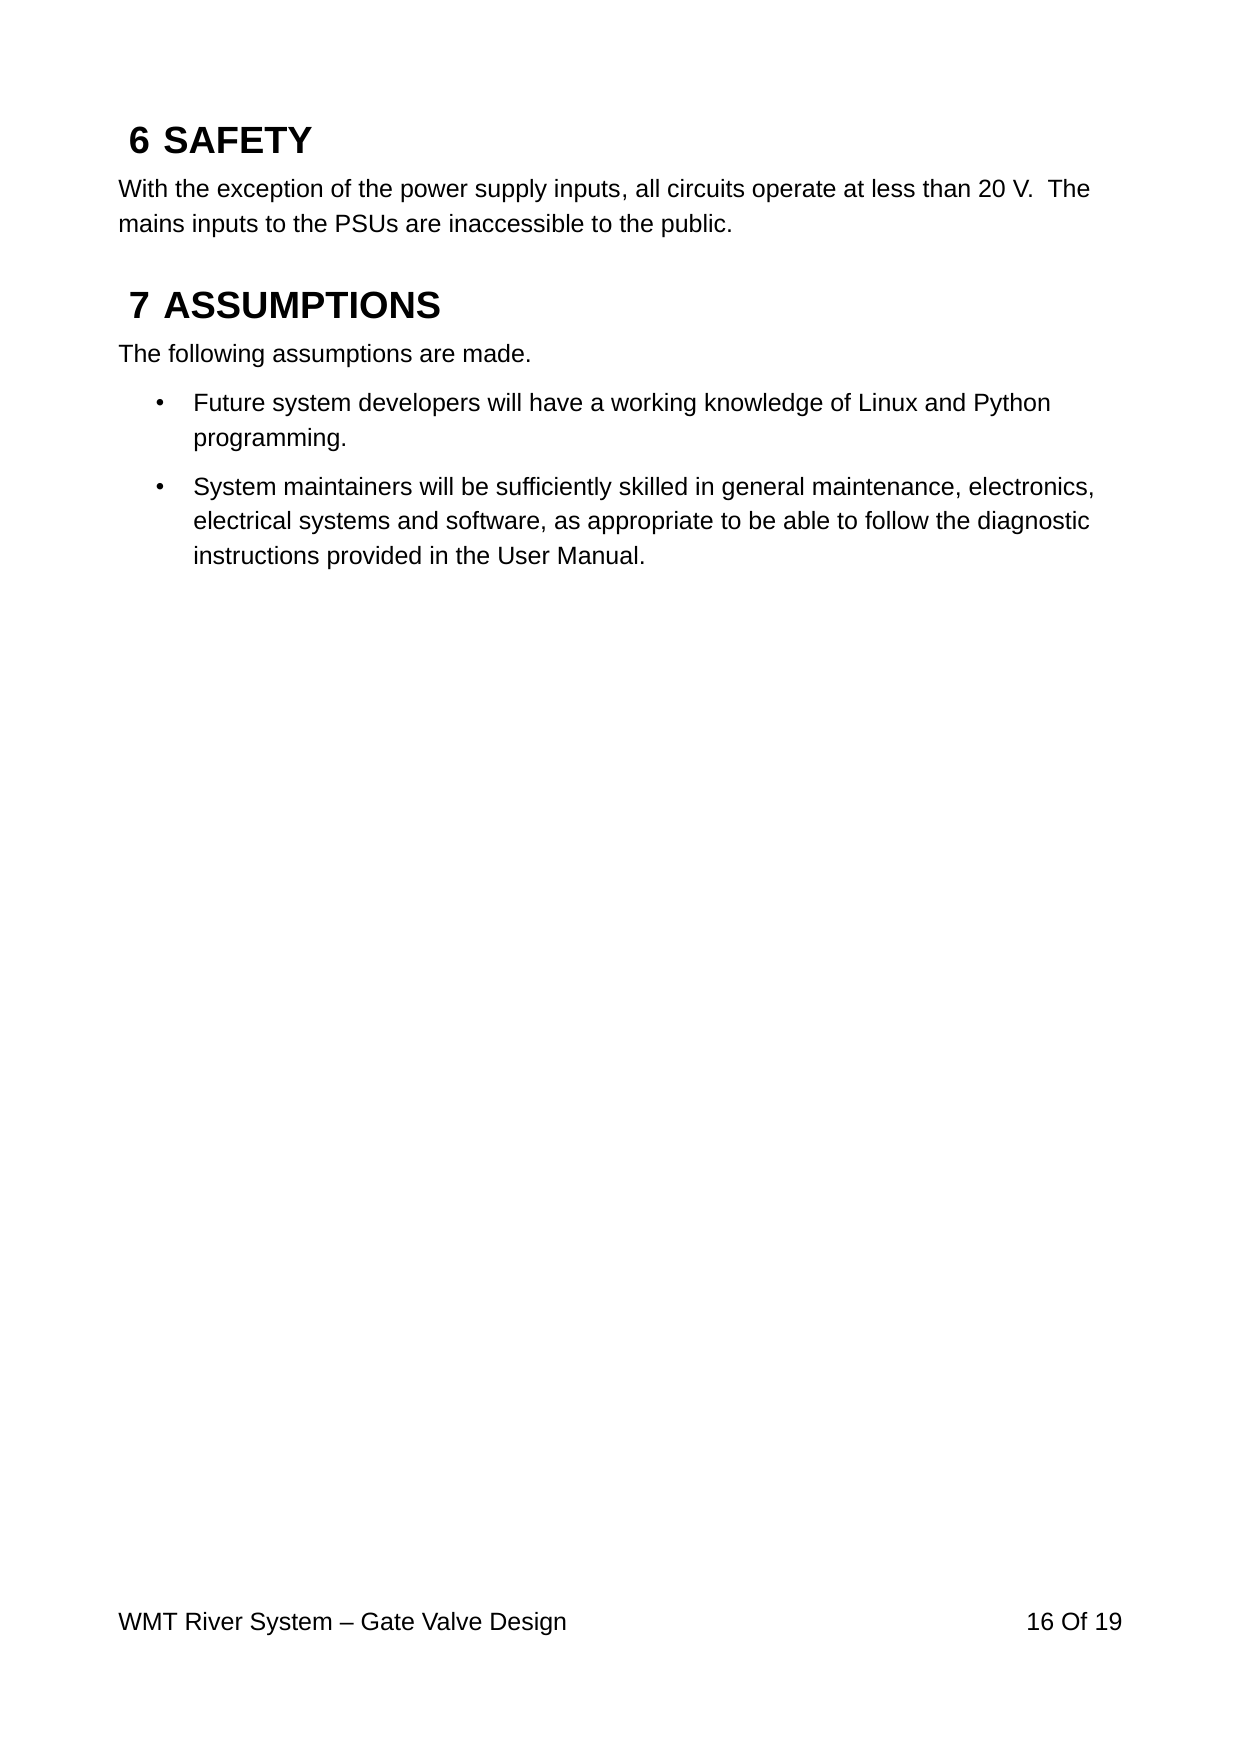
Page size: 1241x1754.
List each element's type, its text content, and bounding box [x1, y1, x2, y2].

text The following assumptions are made. [118, 339, 1122, 368]
list Future system developers will have a working knowledge of Linux and Python programming. [156, 388, 1122, 451]
text With the exception of the power supply inputs, all circuits operate at less than 20 V. The mains inputs to the PSUs are inaccessible to the public. [118, 174, 1122, 237]
subtitle ASSUMPTIONS [118, 283, 1122, 326]
list System maintainers will be sufficiently skilled in general maintenance, electronics, electrical systems and software, as appropriate to be able to follow the diagnostic instructions provided in the User Manual. [156, 472, 1122, 569]
subtitle SAFETY [118, 118, 1122, 162]
